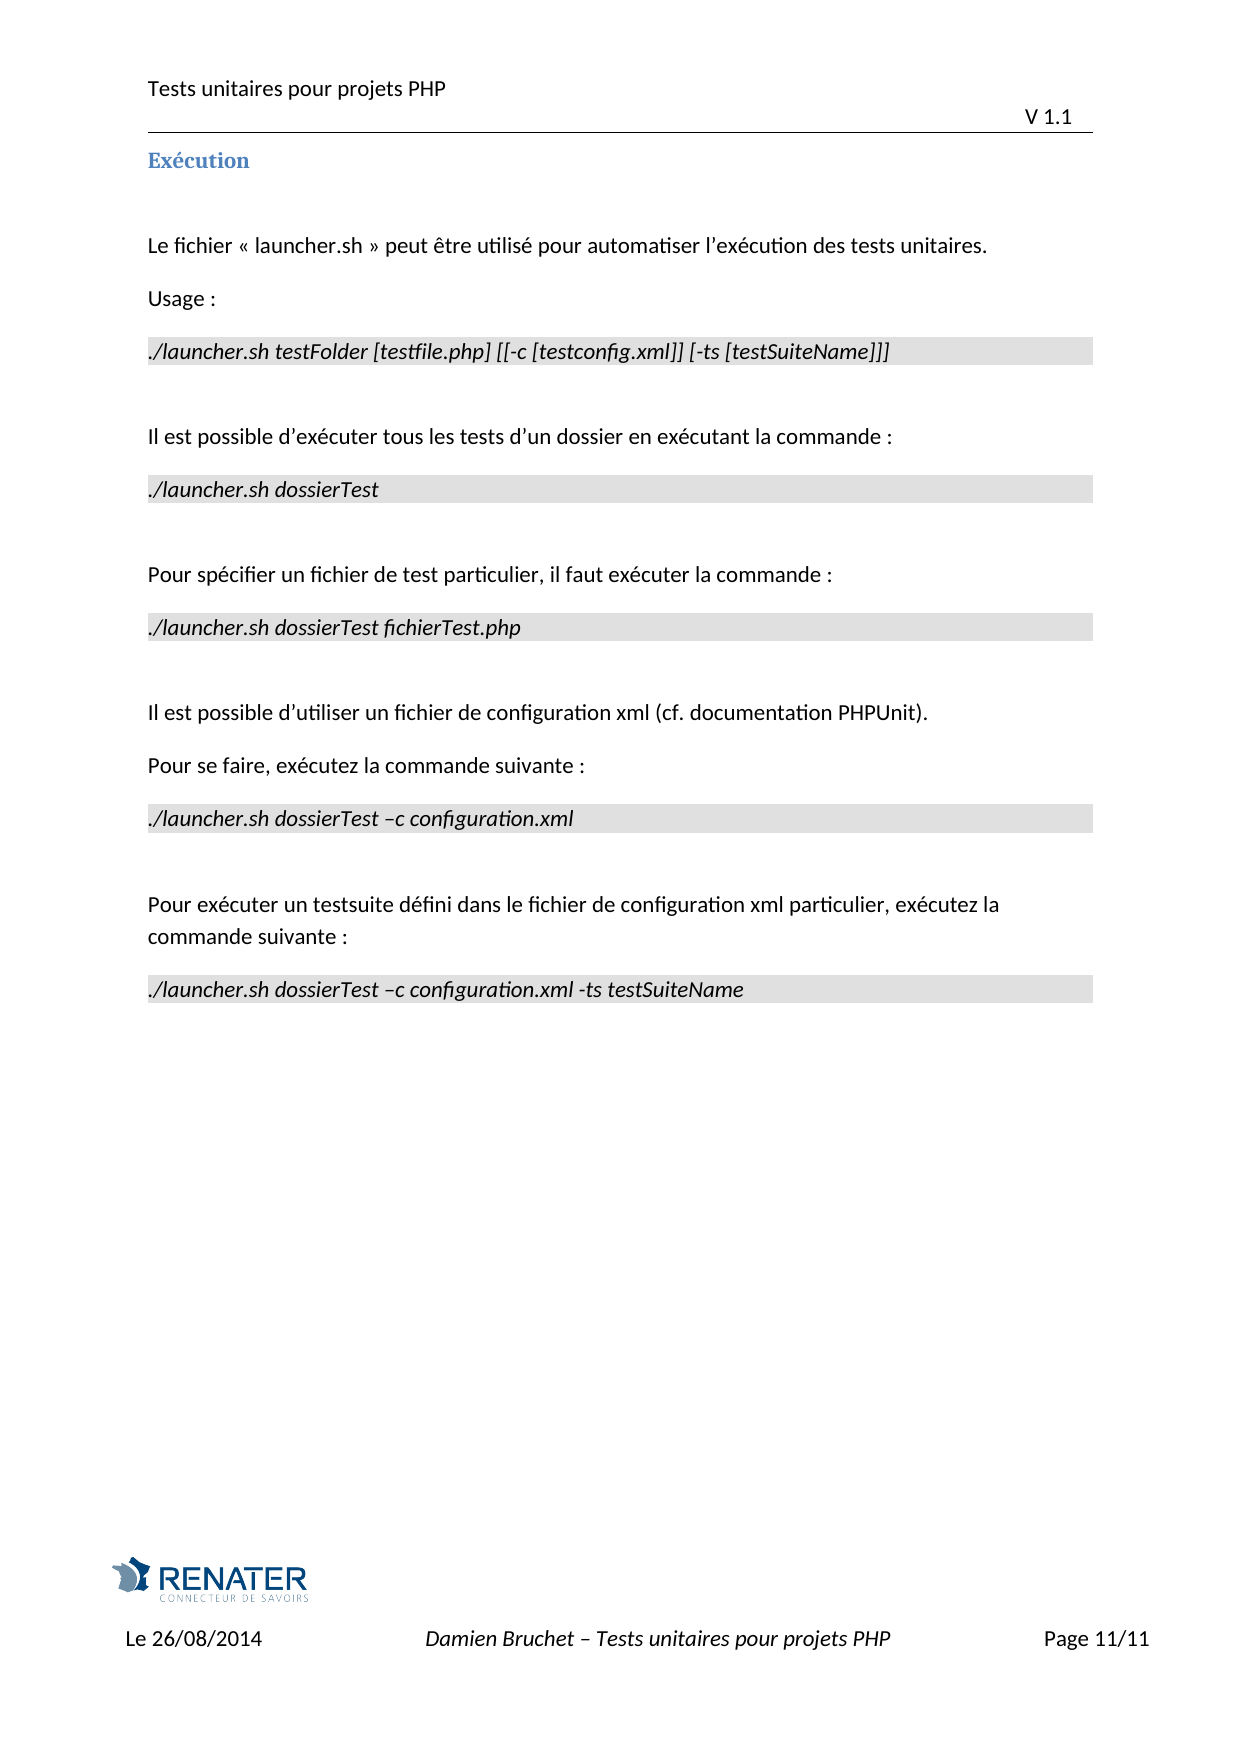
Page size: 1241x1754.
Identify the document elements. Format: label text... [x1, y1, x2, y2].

text Pour se faire, exécutez la commande suivante : [148, 752, 1093, 779]
text Le fichier « launcher.sh » peut être utilisé pour automatiser l’exécution des tests unitaires. [148, 231, 1093, 259]
text Pour exécuter un testsuite défini dans le fichier de configuration xml particulier, exécutez la commande suivante : [148, 890, 1093, 950]
picture [110, 1541, 309, 1617]
text ./launcher.sh dossierTest fichierTest.php [148, 613, 1093, 641]
text Il est possible d’exécuter tous les tests d’un dossier en exécutant la commande : [148, 422, 1093, 450]
text Pour spécifier un fichier de test particulier, il faut exécuter la commande : [148, 560, 1093, 588]
text ./launcher.sh dossierTest [148, 475, 1093, 503]
text Usage : [148, 284, 1093, 312]
subtitle Exécution [148, 148, 1093, 174]
text ./launcher.sh dossierTest –c configuration.xml -ts testSuiteName [148, 975, 1093, 1003]
text ./launcher.sh dossierTest –c configuration.xml [148, 804, 1093, 833]
text Il est possible d’utiliser un fichier de configuration xml (cf. documentation PHPUnit). [148, 698, 1093, 727]
text ./launcher.sh testFolder [testfile.php] [[-c [testconfig.xml]] [-ts [testSuiteName]]] [148, 337, 1093, 365]
